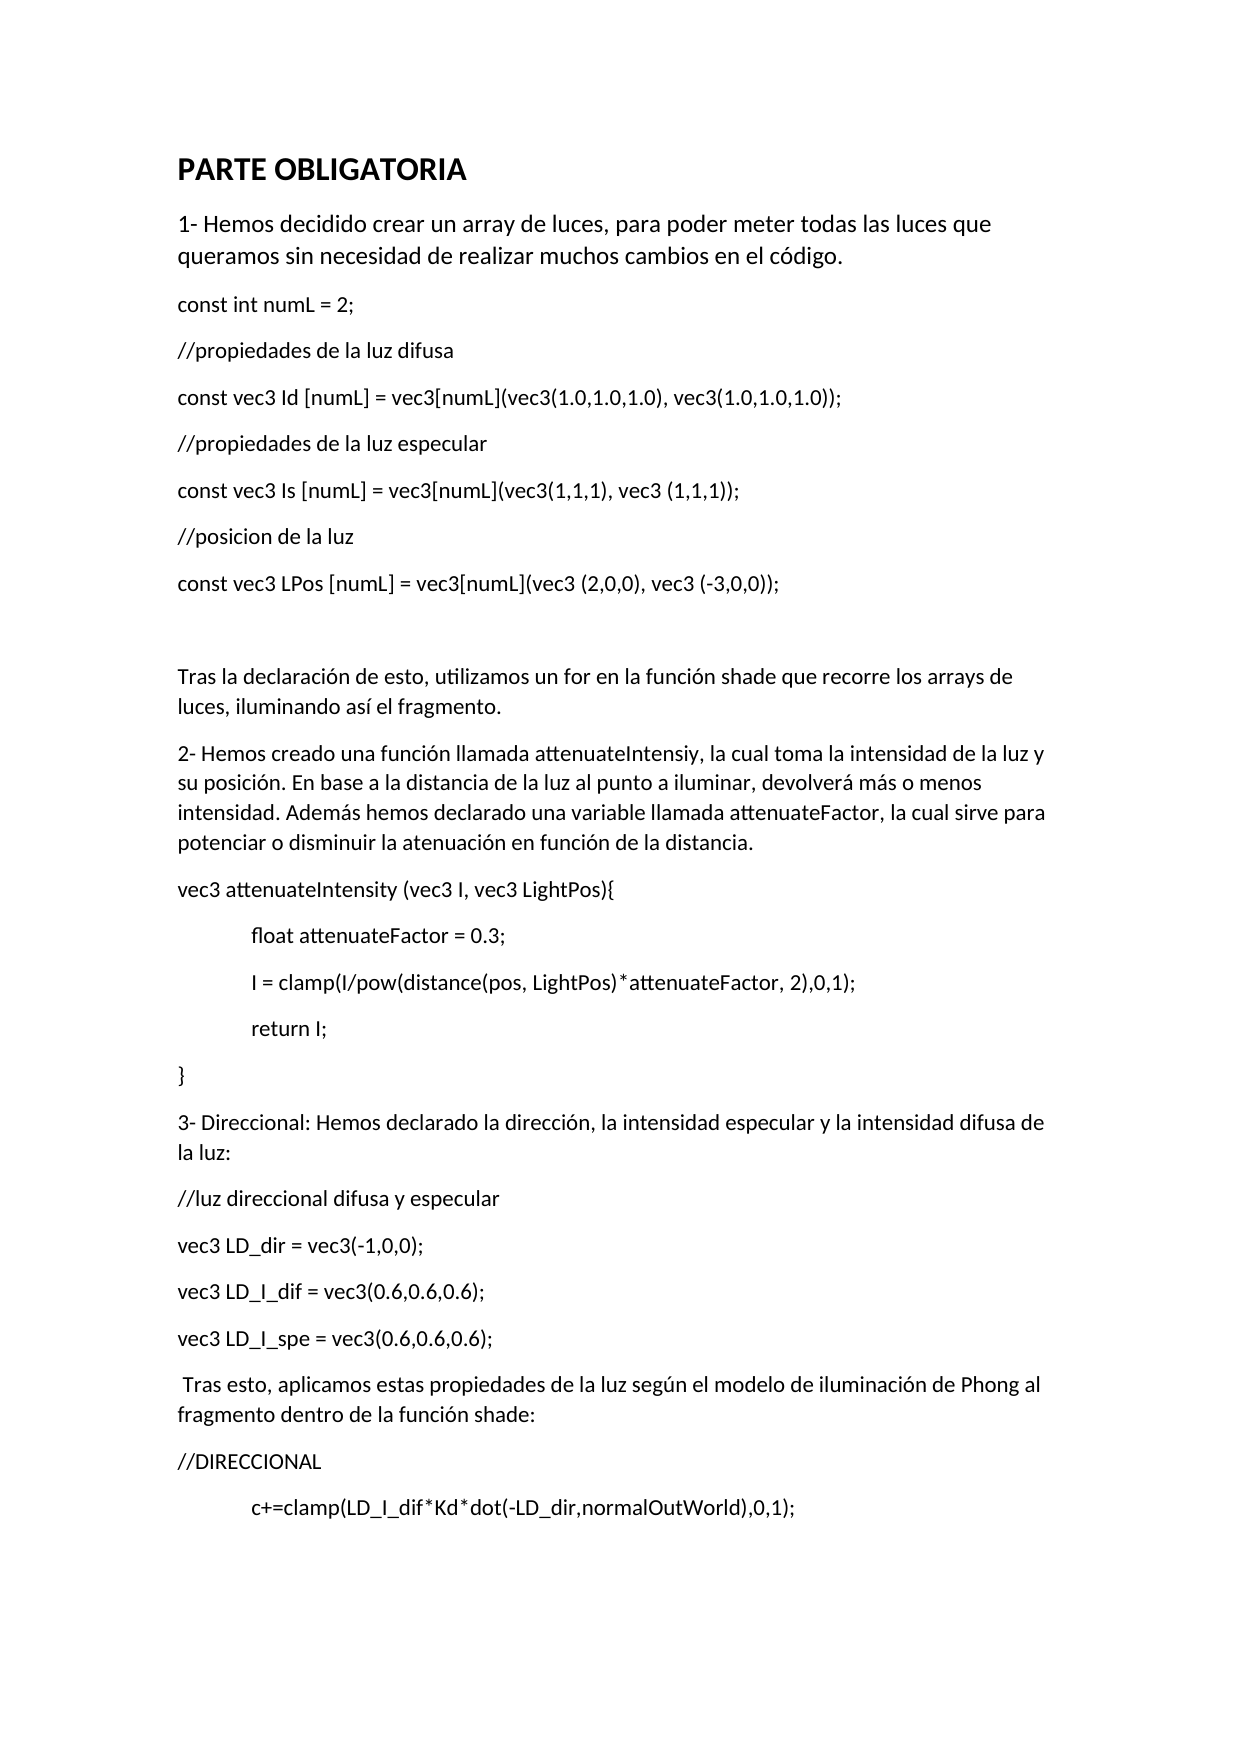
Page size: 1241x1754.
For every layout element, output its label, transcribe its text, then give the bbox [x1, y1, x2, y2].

text //DIRECCIONAL [177, 1447, 1063, 1475]
text vec3 attenuateIntensity (vec3 I, vec3 LightPos){ [177, 875, 1063, 903]
text const vec3 LPos [numL] = vec3[numL](vec3 (2,0,0), vec3 (-3,0,0)); [177, 569, 1063, 597]
text 3- Direccional: Hemos declarado la dirección, la intensidad especular y la intensidad difusa de la luz: [177, 1108, 1063, 1166]
text //propiedades de la luz especular [177, 429, 1063, 457]
text float attenuateFactor = 0.3; [177, 921, 1063, 949]
text Tras la declaración de esto, utilizamos un for en la función shade que recorre los arrays de luces, iluminando así el fragmento. [177, 662, 1063, 720]
text //posicion de la luz [177, 522, 1063, 551]
text vec3 LD_I_spe = vec3(0.6,0.6,0.6); [177, 1324, 1063, 1352]
text } [177, 1061, 1063, 1089]
text c+=clamp(LD_I_dif*Kd*dot(-LD_dir,normalOutWorld),0,1); [177, 1493, 1063, 1521]
text 2- Hemos creado una función llamada attenuateIntensiy, la cual toma la intensidad de la luz y su posición. En base a la distancia de la luz al punto a iluminar, devolverá más o menos intensidad. Además hemos declarado una variable llamada attenuateFactor, la cual sirve para potenciar o disminuir la atenuación en función de la distancia. [177, 739, 1063, 856]
text //propiedades de la luz difusa [177, 336, 1063, 364]
text return I; [177, 1014, 1063, 1043]
text I = clamp(I/pow(distance(pos, LightPos)*attenuateFactor, 2),0,1); [177, 968, 1063, 996]
text vec3 LD_I_dif = vec3(0.6,0.6,0.6); [177, 1277, 1063, 1305]
text vec3 LD_dir = vec3(-1,0,0); [177, 1231, 1063, 1259]
text const vec3 Id [numL] = vec3[numL](vec3(1.0,1.0,1.0), vec3(1.0,1.0,1.0)); [177, 383, 1063, 411]
text const int numL = 2; [177, 290, 1063, 318]
text //luz direccional difusa y especular [177, 1184, 1063, 1212]
text Tras esto, aplicamos estas propiedades de la luz según el modelo de iluminación de Phong al fragmento dentro de la función shade: [177, 1370, 1063, 1428]
text PARTE OBLIGATORIA [177, 148, 1063, 188]
text 1- Hemos decidido crear un array de luces, para poder meter todas las luces que queramos sin necesidad de realizar muchos cambios en el código. [177, 208, 1063, 271]
text const vec3 Is [numL] = vec3[numL](vec3(1,1,1), vec3 (1,1,1)); [177, 476, 1063, 504]
